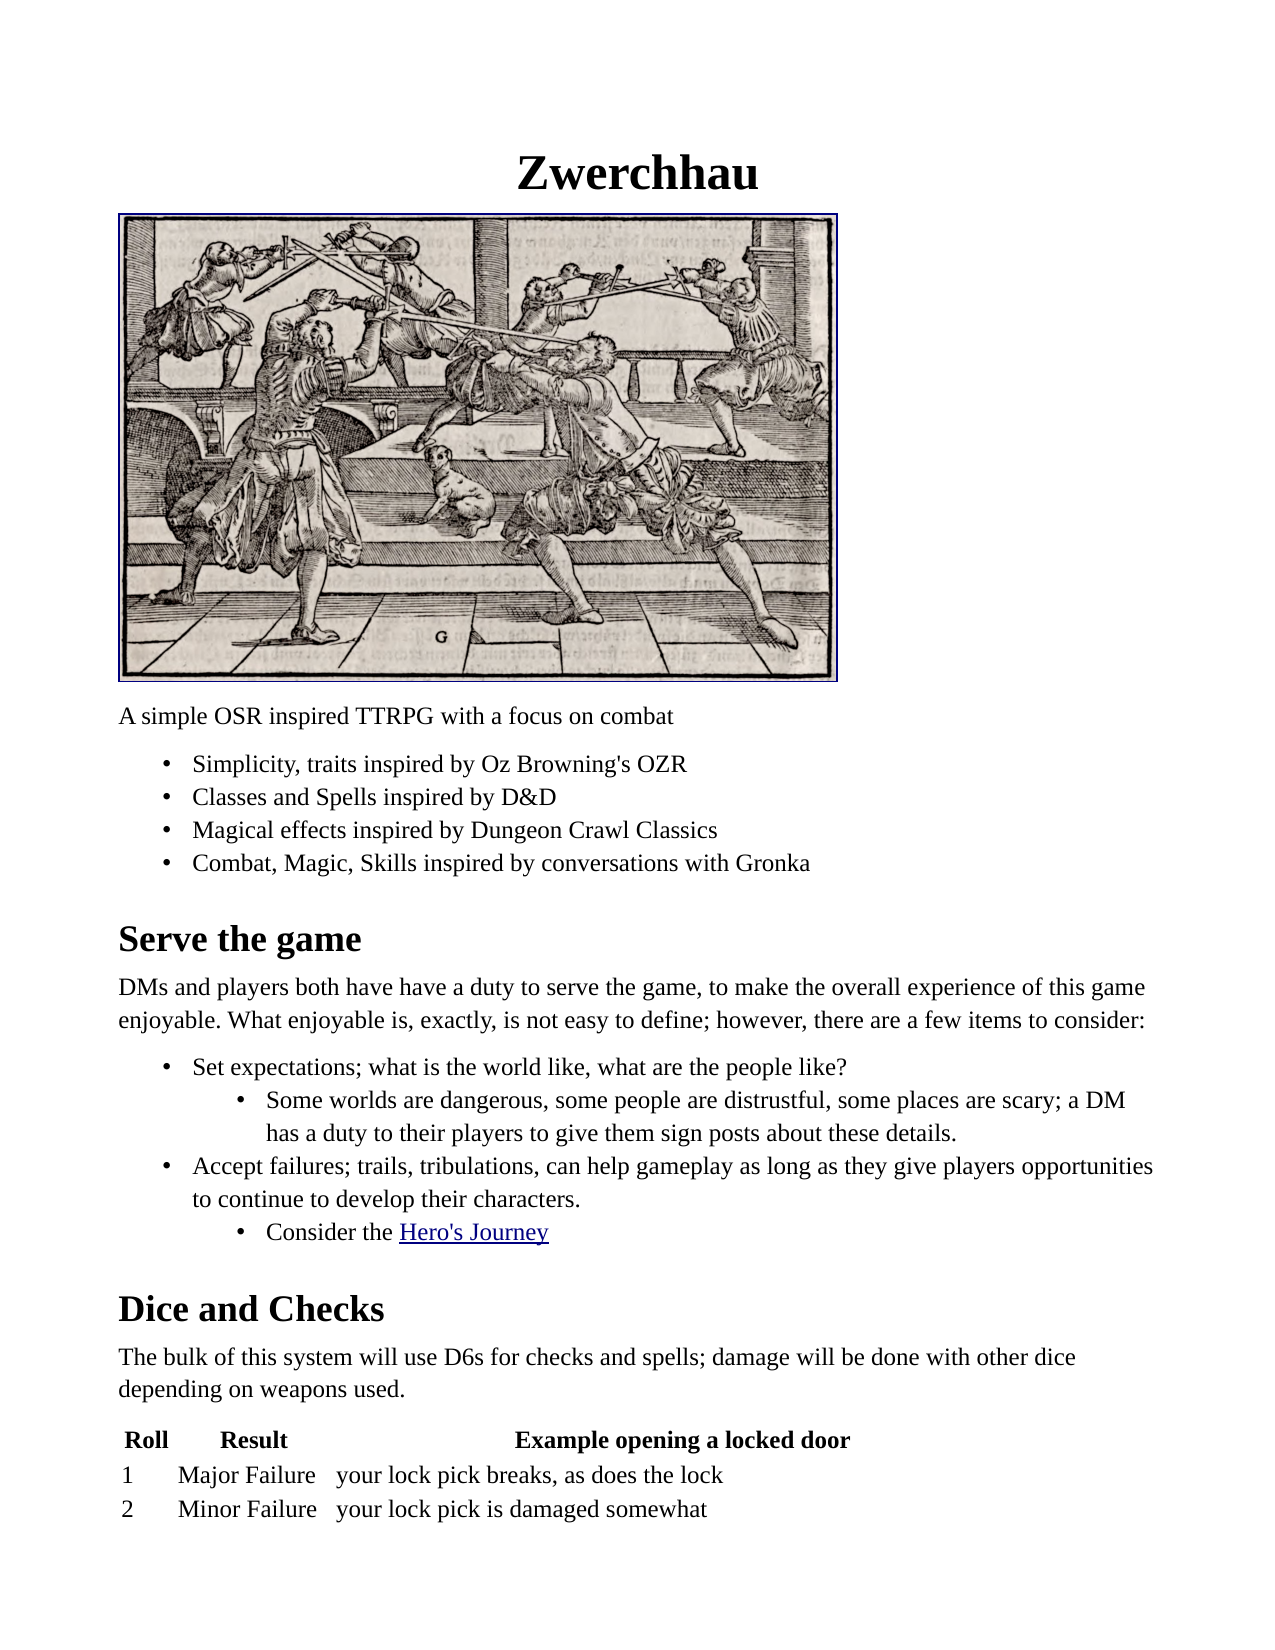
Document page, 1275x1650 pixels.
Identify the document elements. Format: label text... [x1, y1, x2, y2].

list Classes and Spells inspired by D&D [162, 782, 1157, 810]
table_header Result [175, 1422, 333, 1457]
subtitle Serve the game [118, 916, 1157, 959]
list Combat, Magic, Skills inspired by conversations with Gronka [162, 848, 1157, 876]
table_cell Major Failure [175, 1457, 333, 1491]
picture [120, 215, 836, 681]
table_cell 2 [118, 1491, 175, 1526]
list Accept failures; trails, tribulations, can help gameplay as long as they give players opportunities to continue to develop their characters. [162, 1151, 1157, 1213]
table_cell Minor Failure [175, 1491, 333, 1526]
table_cell your lock pick breaks, as does the lock [333, 1457, 1032, 1491]
list Set expectations; what is the world like, what are the people like? [162, 1052, 1157, 1081]
text DMs and players both have have a duty to serve the game, to make the overall experience of this game enjoyable. What enjoyable is, exactly, is not easy to define; however, there are a few items to consider: [118, 972, 1157, 1033]
text The bulk of this system will use D6s for checks and spells; damage will be done with other dice depending on weapons used. [118, 1342, 1157, 1403]
table_cell 1 [118, 1457, 175, 1491]
table_header Roll [118, 1422, 175, 1457]
text A simple OSR inspired TTRPG with a focus on combat [118, 701, 1157, 730]
table_header Example opening a locked door [333, 1422, 1032, 1457]
list Simplicity, traits inspired by Oz Browning's OZR [162, 749, 1157, 777]
list Magical effects inspired by Dungeon Crawl Classics [162, 815, 1157, 843]
table_cell your lock pick is damaged somewhat [333, 1491, 1032, 1526]
subtitle Zwerchhau [118, 143, 1157, 201]
list Consider the Hero's Journey [236, 1217, 1157, 1246]
subtitle Dice and Checks [118, 1286, 1157, 1329]
list Some worlds are dangerous, some people are distrustful, some places are scary; a DM has a duty to their players to give them sign posts about these details. [236, 1085, 1157, 1147]
